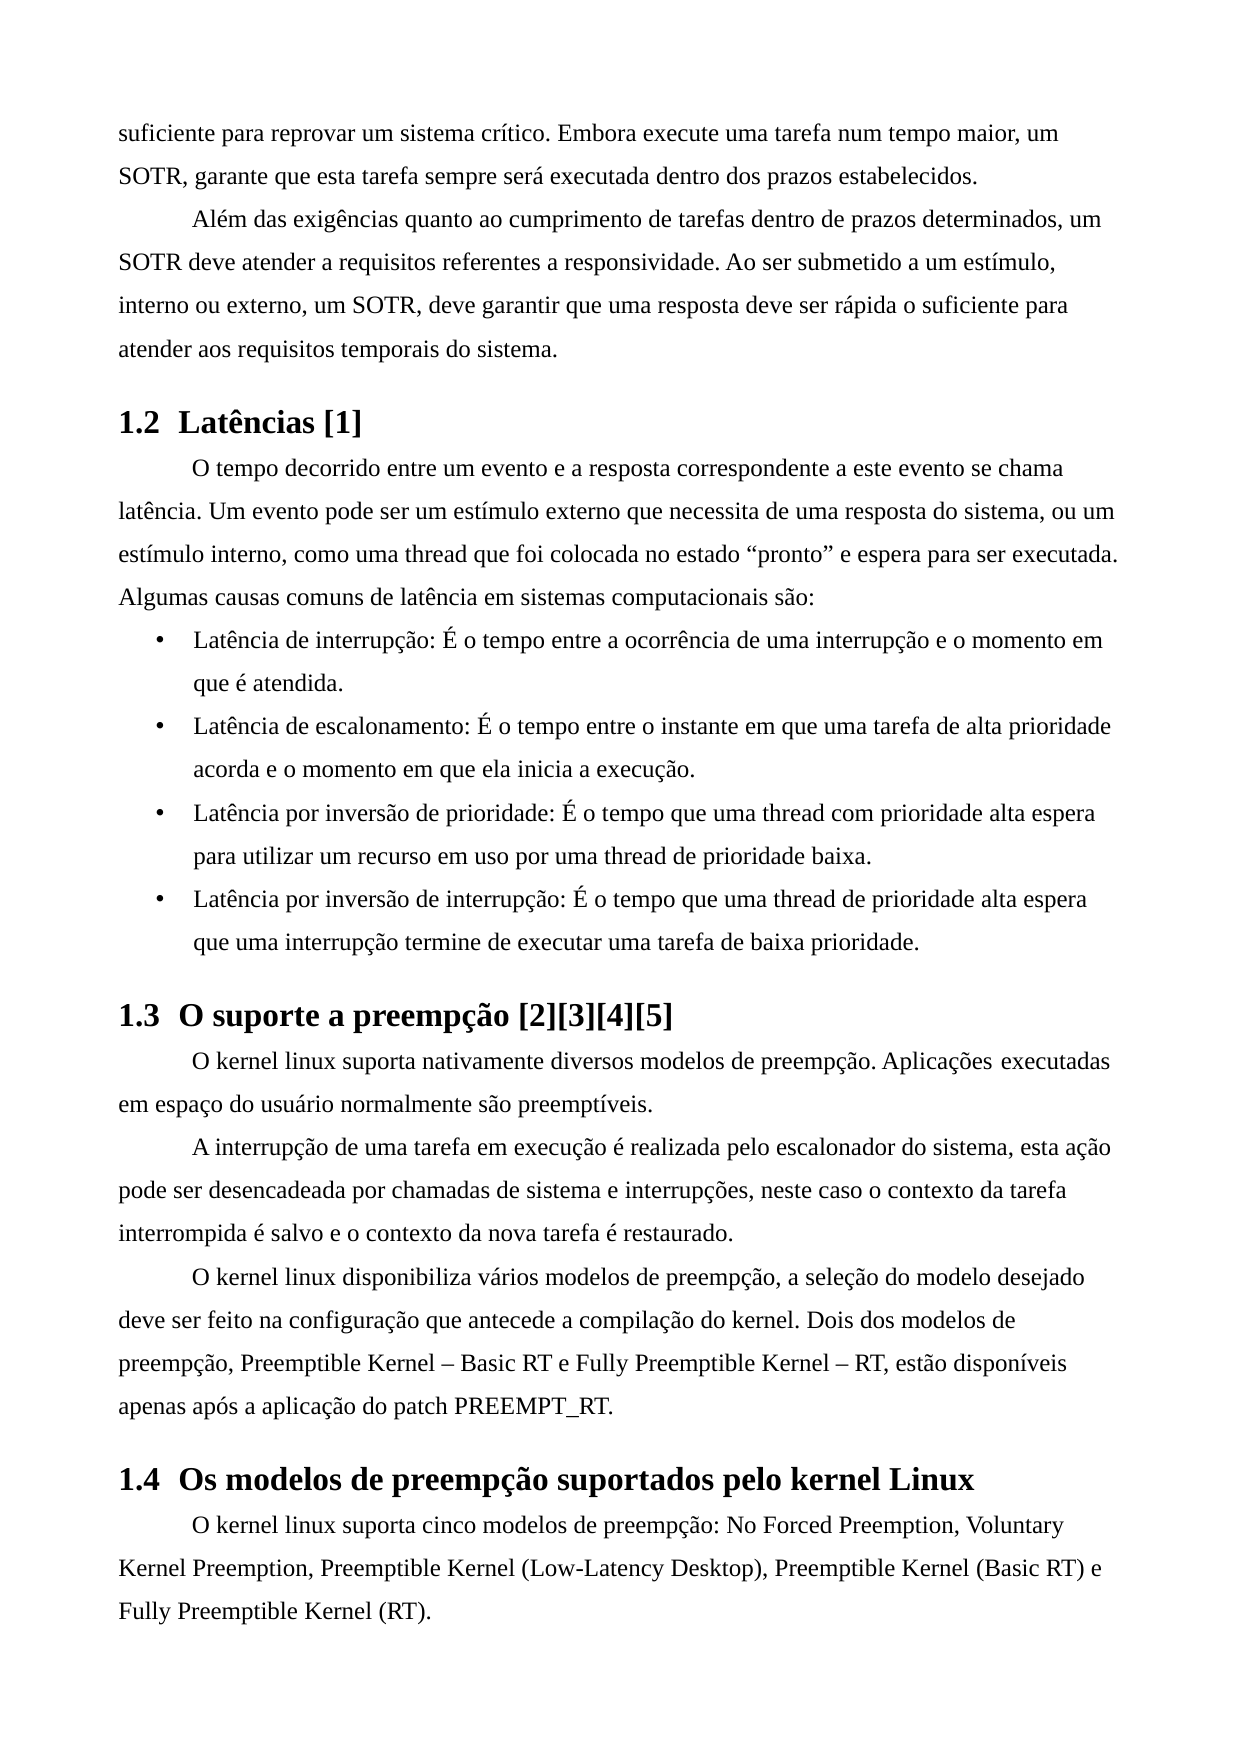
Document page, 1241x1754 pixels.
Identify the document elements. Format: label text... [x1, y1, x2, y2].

list Latência de escalonamento: É o tempo entre o instante em que uma tarefa de alta prioridade acorda e o momento em que ela inicia a execução. [156, 711, 1122, 783]
text O kernel linux suporta cinco modelos de preempção: No Forced Preemption, Voluntary Kernel Preemption, Preemptible Kernel (Low-Latency Desktop), Preemptible Kernel (Basic RT) e Fully Preemptible Kernel (RT). [118, 1510, 1122, 1625]
text A interrupção de uma tarefa em execução é realizada pelo escalonador do sistema, esta ação pode ser desencadeada por chamadas de sistema e interrupções, neste caso o contexto da tarefa interrompida é salvo e o contexto da nova tarefa é restaurado. [118, 1132, 1122, 1247]
text Além das exigências quanto ao cumprimento de tarefas dentro de prazos determinados, um SOTR deve atender a requisitos referentes a responsividade. Ao ser submetido a um estímulo, interno ou externo, um SOTR, deve garantir que uma resposta deve ser rápida o suficiente para atender aos requisitos temporais do sistema. [118, 204, 1122, 362]
text O kernel linux disponibiliza vários modelos de preempção, a seleção do modelo desejado deve ser feito na configuração que antecede a compilação do kernel. Dois dos modelos de preempção, Preemptible Kernel – Basic RT e Fully Preemptible Kernel – RT, estão disponíveis apenas após a aplicação do patch PREEMPT_RT. [118, 1262, 1122, 1420]
text O tempo decorrido entre um evento e a resposta correspondente a este evento se chama latência. Um evento pode ser um estímulo externo que necessita de uma resposta do sistema, ou um estímulo interno, como uma thread que foi colocada no estado “pronto” e espera para ser executada. Algumas causas comuns de latência em sistemas computacionais são: [118, 453, 1122, 611]
list Latência de interrupção: É o tempo entre a ocorrência de uma interrupção e o momento em que é atendida. [156, 625, 1122, 697]
subtitle Os modelos de preempção suportados pelo kernel Linux [118, 1459, 1122, 1497]
subtitle O suporte a preempção [2][3][4][5] [118, 995, 1122, 1033]
subtitle Latências [1] [118, 402, 1122, 440]
list Latência por inversão de interrupção: É o tempo que uma thread de prioridade alta espera que uma interrupção termine de executar uma tarefa de baixa prioridade. [156, 884, 1122, 956]
text suficiente para reprovar um sistema crítico. Embora execute uma tarefa num tempo maior, um SOTR, garante que esta tarefa sempre será executada dentro dos prazos estabelecidos. [118, 118, 1122, 190]
text O kernel linux suporta nativamente diversos modelos de preempção. Aplicações executadas em espaço do usuário normalmente são preemptíveis. [118, 1046, 1122, 1118]
list Latência por inversão de prioridade: É o tempo que uma thread com prioridade alta espera para utilizar um recurso em uso por uma thread de prioridade baixa. [156, 798, 1122, 869]
